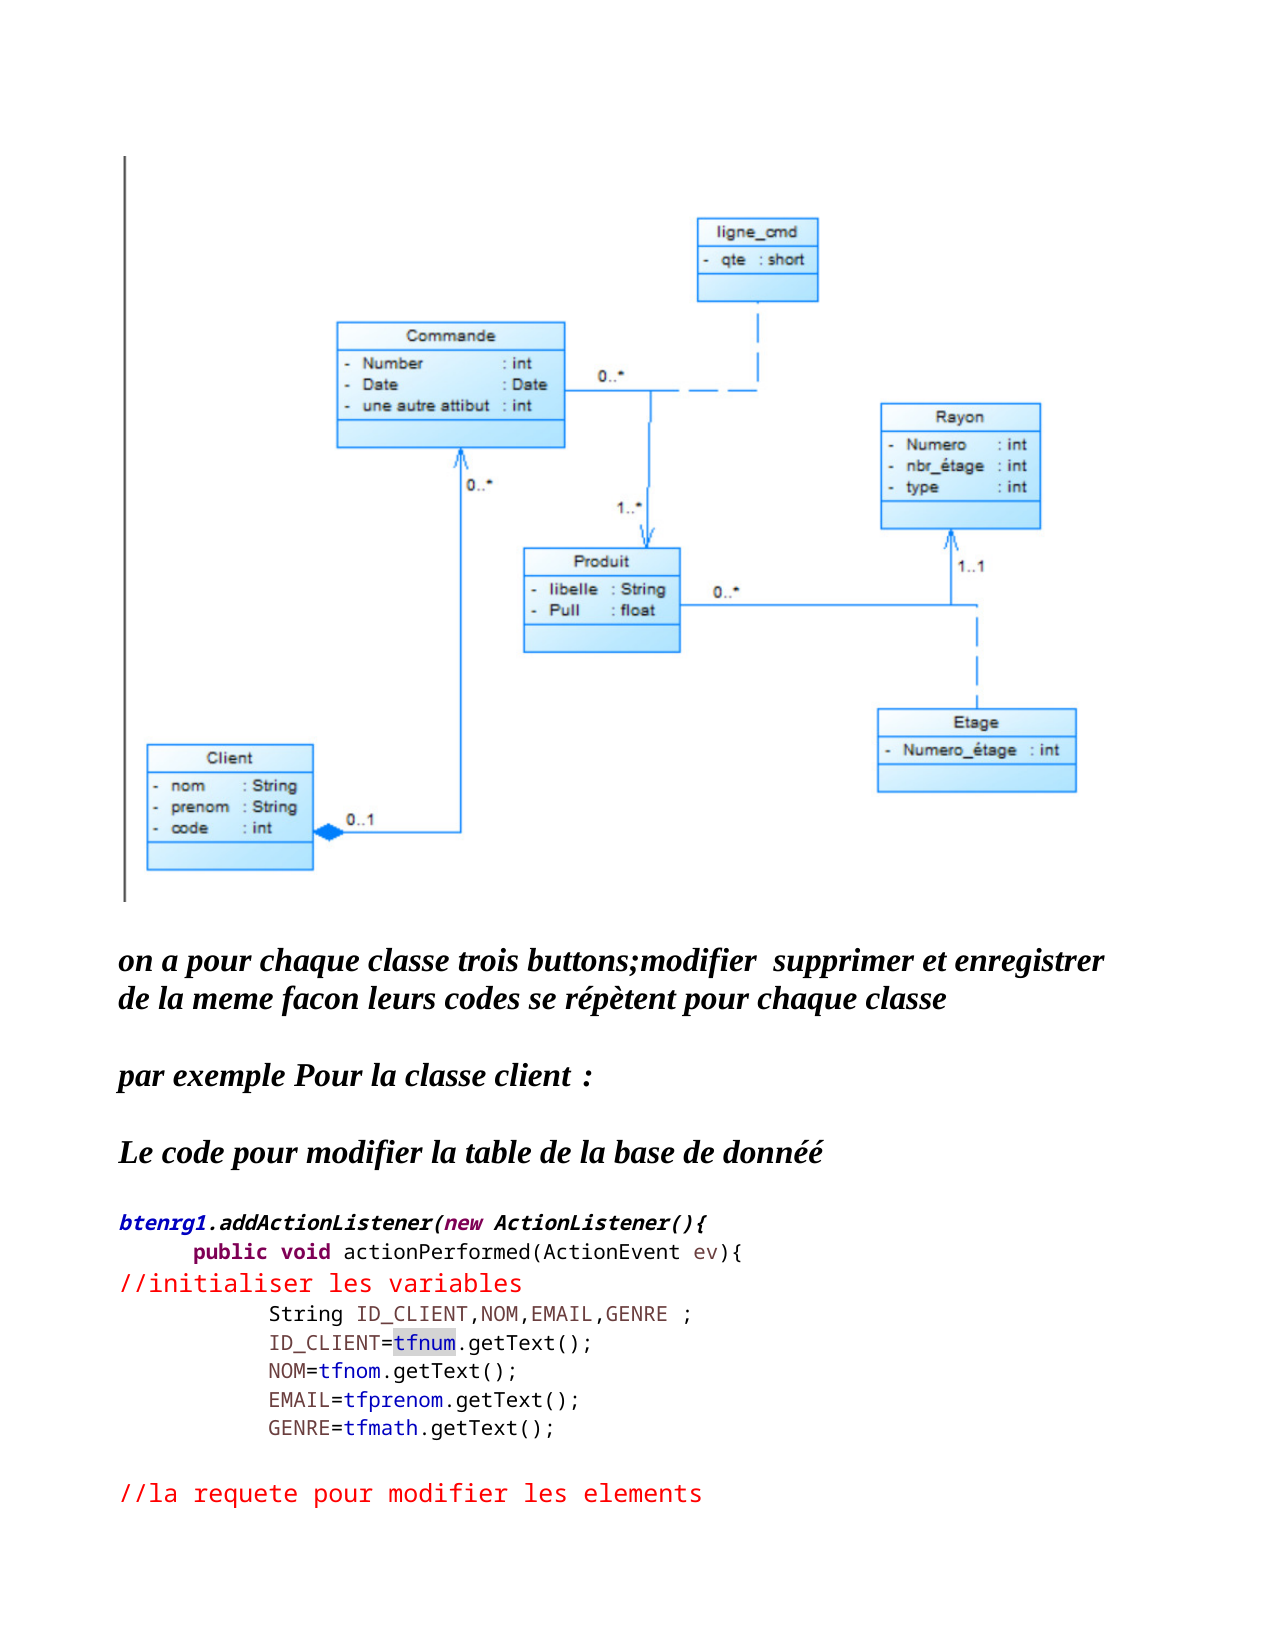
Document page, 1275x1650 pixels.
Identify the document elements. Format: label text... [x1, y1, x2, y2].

text NOM=tfnom.getText(); [118, 1356, 1157, 1385]
text on a pour chaque classe trois buttons;modifier supprimer et enregistrer [118, 940, 1157, 978]
text EMAIL=tfprenom.getText(); [118, 1385, 1157, 1413]
text de la meme facon leurs codes se répètent pour chaque classe [118, 978, 1157, 1017]
text par exemple Pour la classe client : [118, 1055, 1157, 1093]
picture [118, 156, 1157, 902]
text GENRE=tfmath.getText(); [118, 1413, 1157, 1442]
text ID_CLIENT=tfnum.getText(); [118, 1328, 1157, 1356]
text public void actionPerformed(ActionEvent ev){ [118, 1237, 1157, 1265]
text btenrg1.addActionListener(new ActionListener(){ [118, 1208, 1157, 1237]
text //la requete pour modifier les elements [118, 1476, 1157, 1510]
text String ID_CLIENT,NOM,EMAIL,GENRE ; [118, 1299, 1157, 1328]
text Le code pour modifier la table de la base de donnéé [118, 1132, 1157, 1170]
text //initialiser les variables [118, 1265, 1157, 1299]
